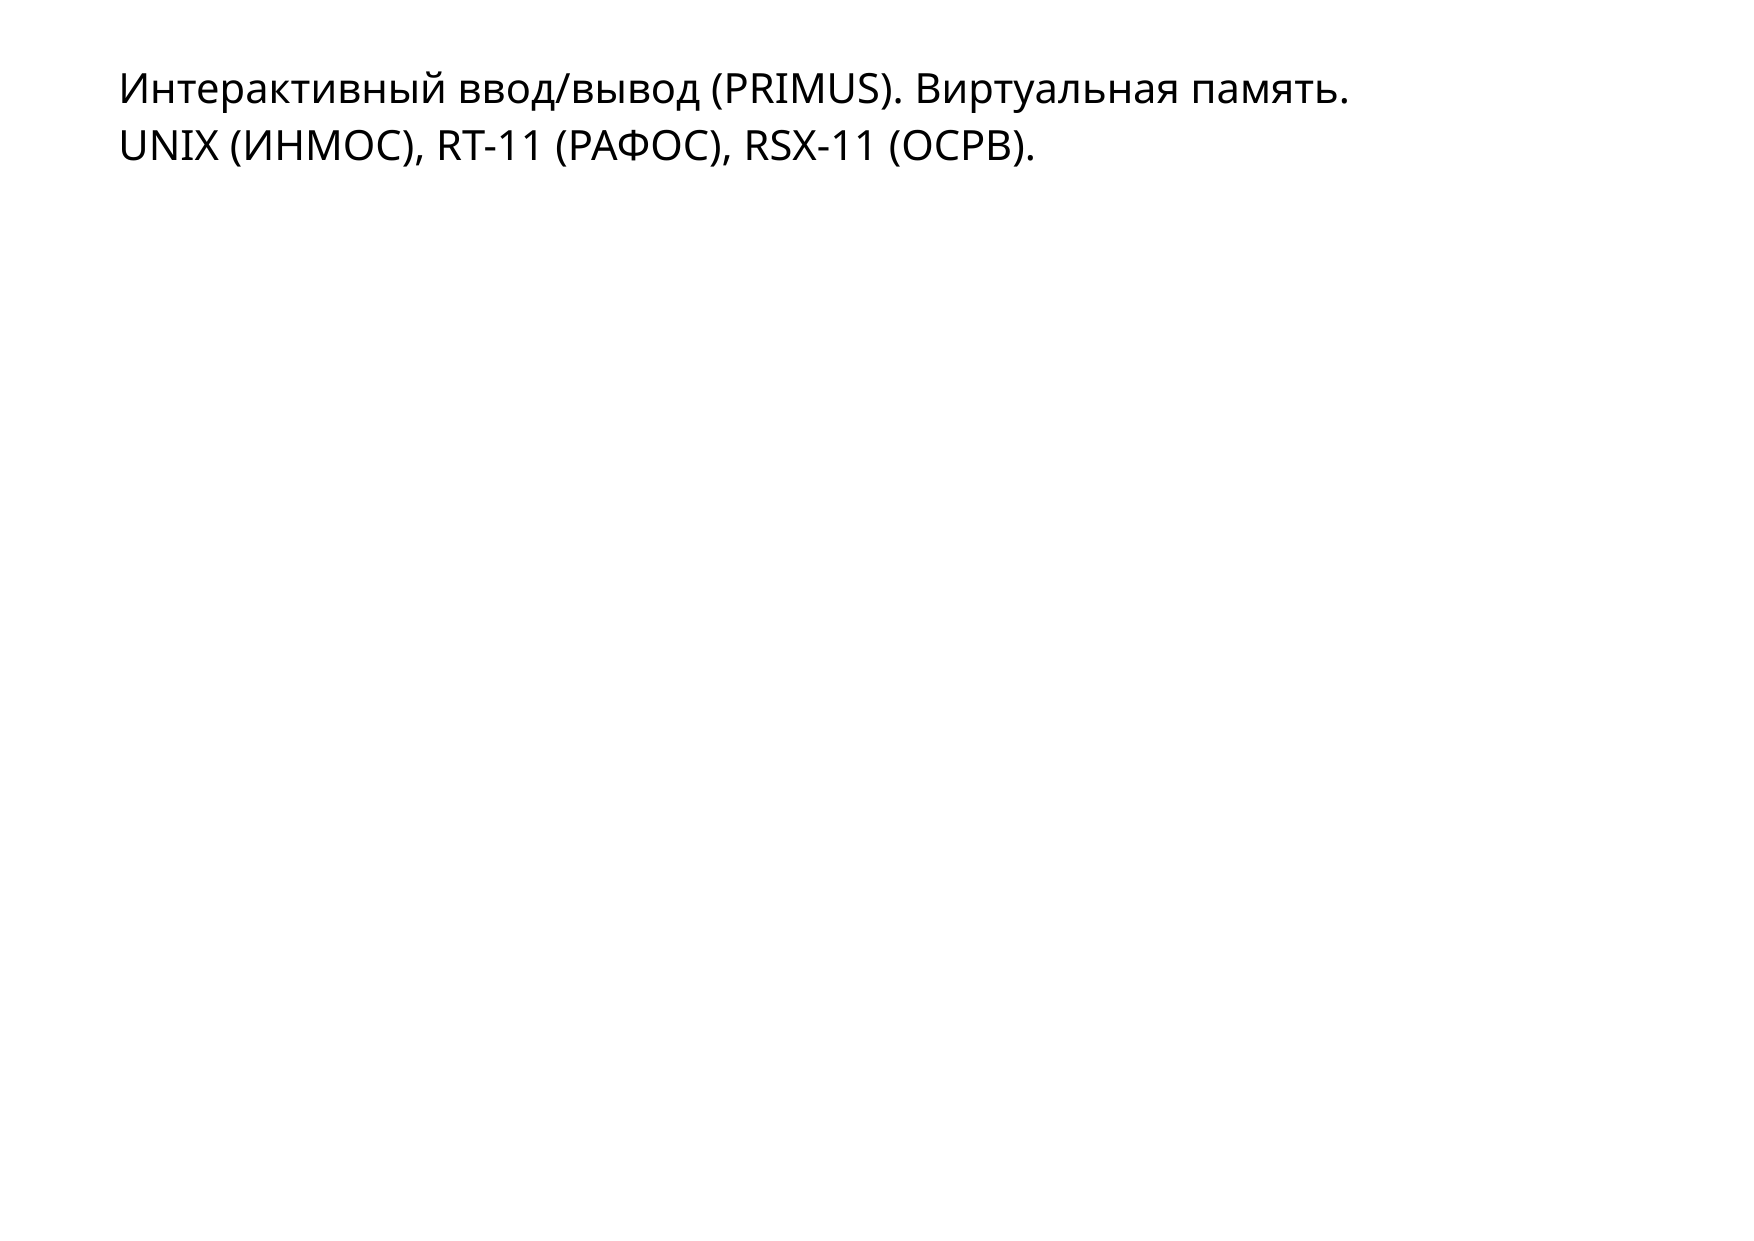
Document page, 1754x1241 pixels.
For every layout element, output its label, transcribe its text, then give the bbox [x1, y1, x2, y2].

text Интерактивный ввод/вывод (PRIMUS). Виртуальная память. [59, 59, 1695, 116]
text UNIX (ИНМОС), RT-11 (РАФОС), RSX-11 (ОСРВ). [59, 116, 1695, 173]
